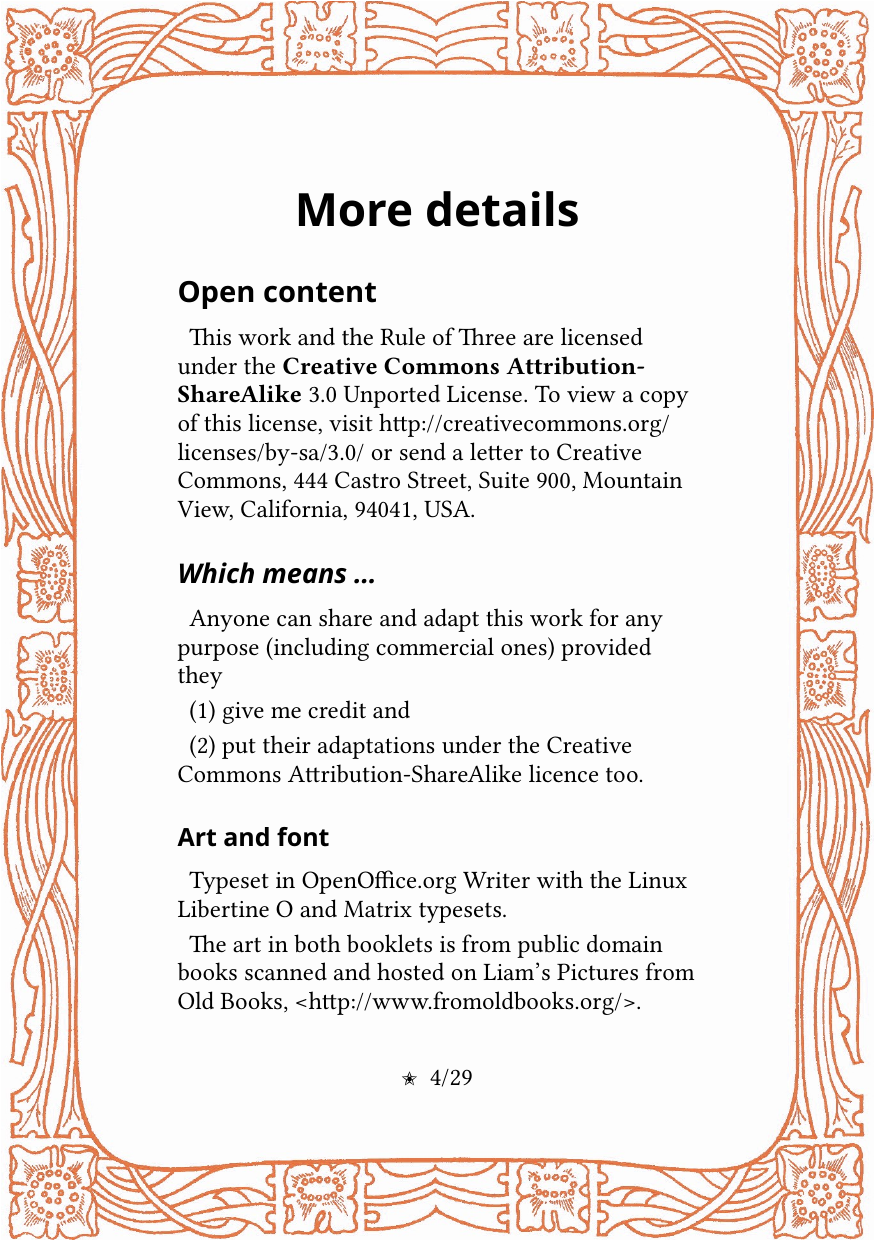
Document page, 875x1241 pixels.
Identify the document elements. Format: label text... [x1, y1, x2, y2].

subtitle Open content [177, 271, 697, 311]
text Typeset in OpenOffice.org Writer with the Linux Libertine O and Matrix typesets. [177, 866, 697, 923]
subtitle Which means … [177, 554, 697, 591]
text (1) give me credit and [177, 696, 697, 724]
picture [1, 1, 874, 1240]
text Anyone can share and adapt this work for any purpose (including commercial ones) provided they [177, 604, 697, 689]
subtitle Art and font [177, 819, 697, 854]
text This work and the Rule of Three are licensed under the Creative Commons Attribution-ShareAlike 3.0 Unported License. To view a copy of this license, visit http://creativecommons.org/ licenses/by-sa/3.0/ or send a letter to Creative Commons, 444 Castro Street, Suite 900, Mountain View, California, 94041, USA. [177, 323, 697, 523]
text (2) put their adaptations under the Creative Commons Attribution-ShareAlike licence too. [177, 731, 697, 788]
subtitle More details [177, 177, 697, 240]
text The art in both booklets is from public domain books scanned and hosted on Liam’s Pictures from Old Books, <http://www.fromoldbooks.org/>. [177, 930, 697, 1015]
